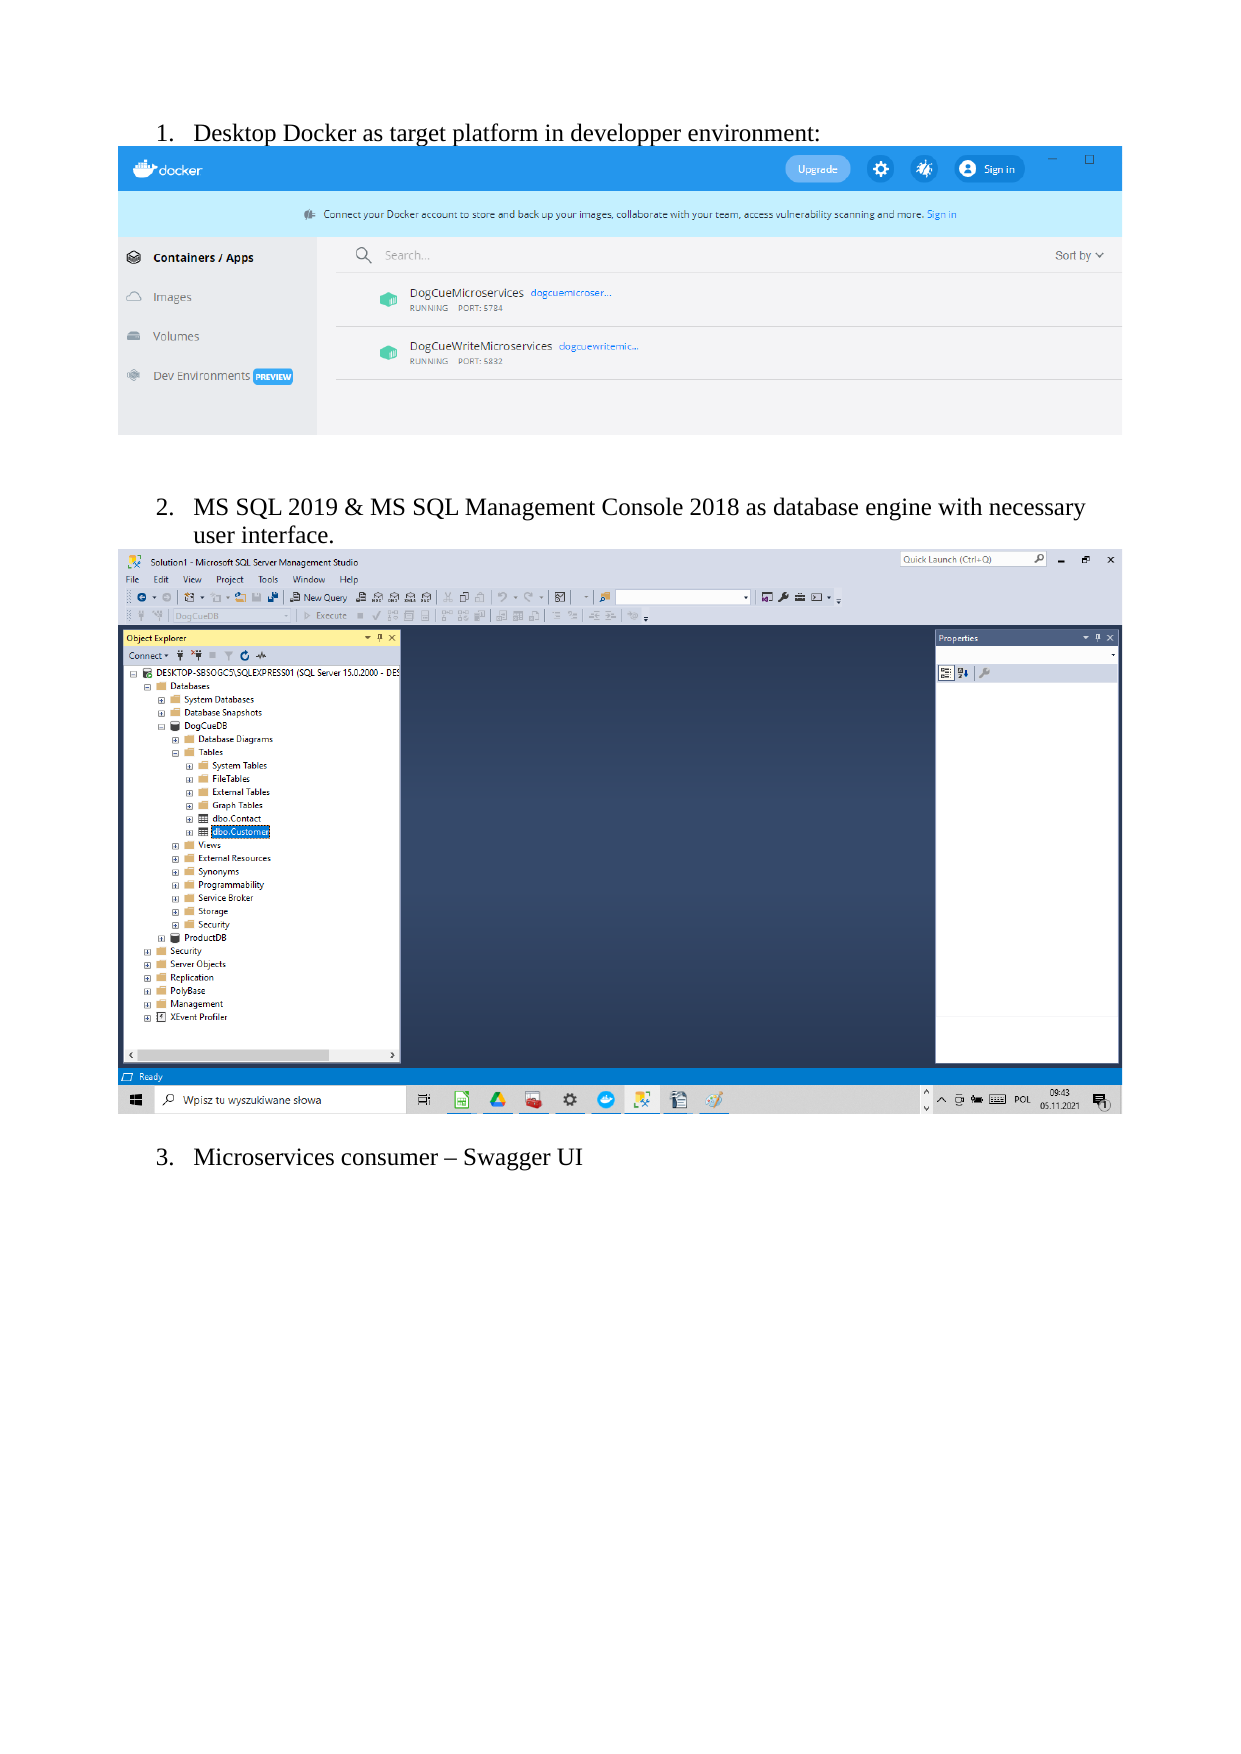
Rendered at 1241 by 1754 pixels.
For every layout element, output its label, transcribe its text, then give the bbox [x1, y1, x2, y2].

list MS SQL 2019 & MS SQL Management Console 2018 as database engine with necessary user interface. [156, 492, 1122, 549]
list Microservices consumer – Swagger UI [156, 1142, 1122, 1171]
list Desktop Docker as target platform in developper environment: [156, 118, 1122, 146]
picture [118, 549, 1123, 1114]
